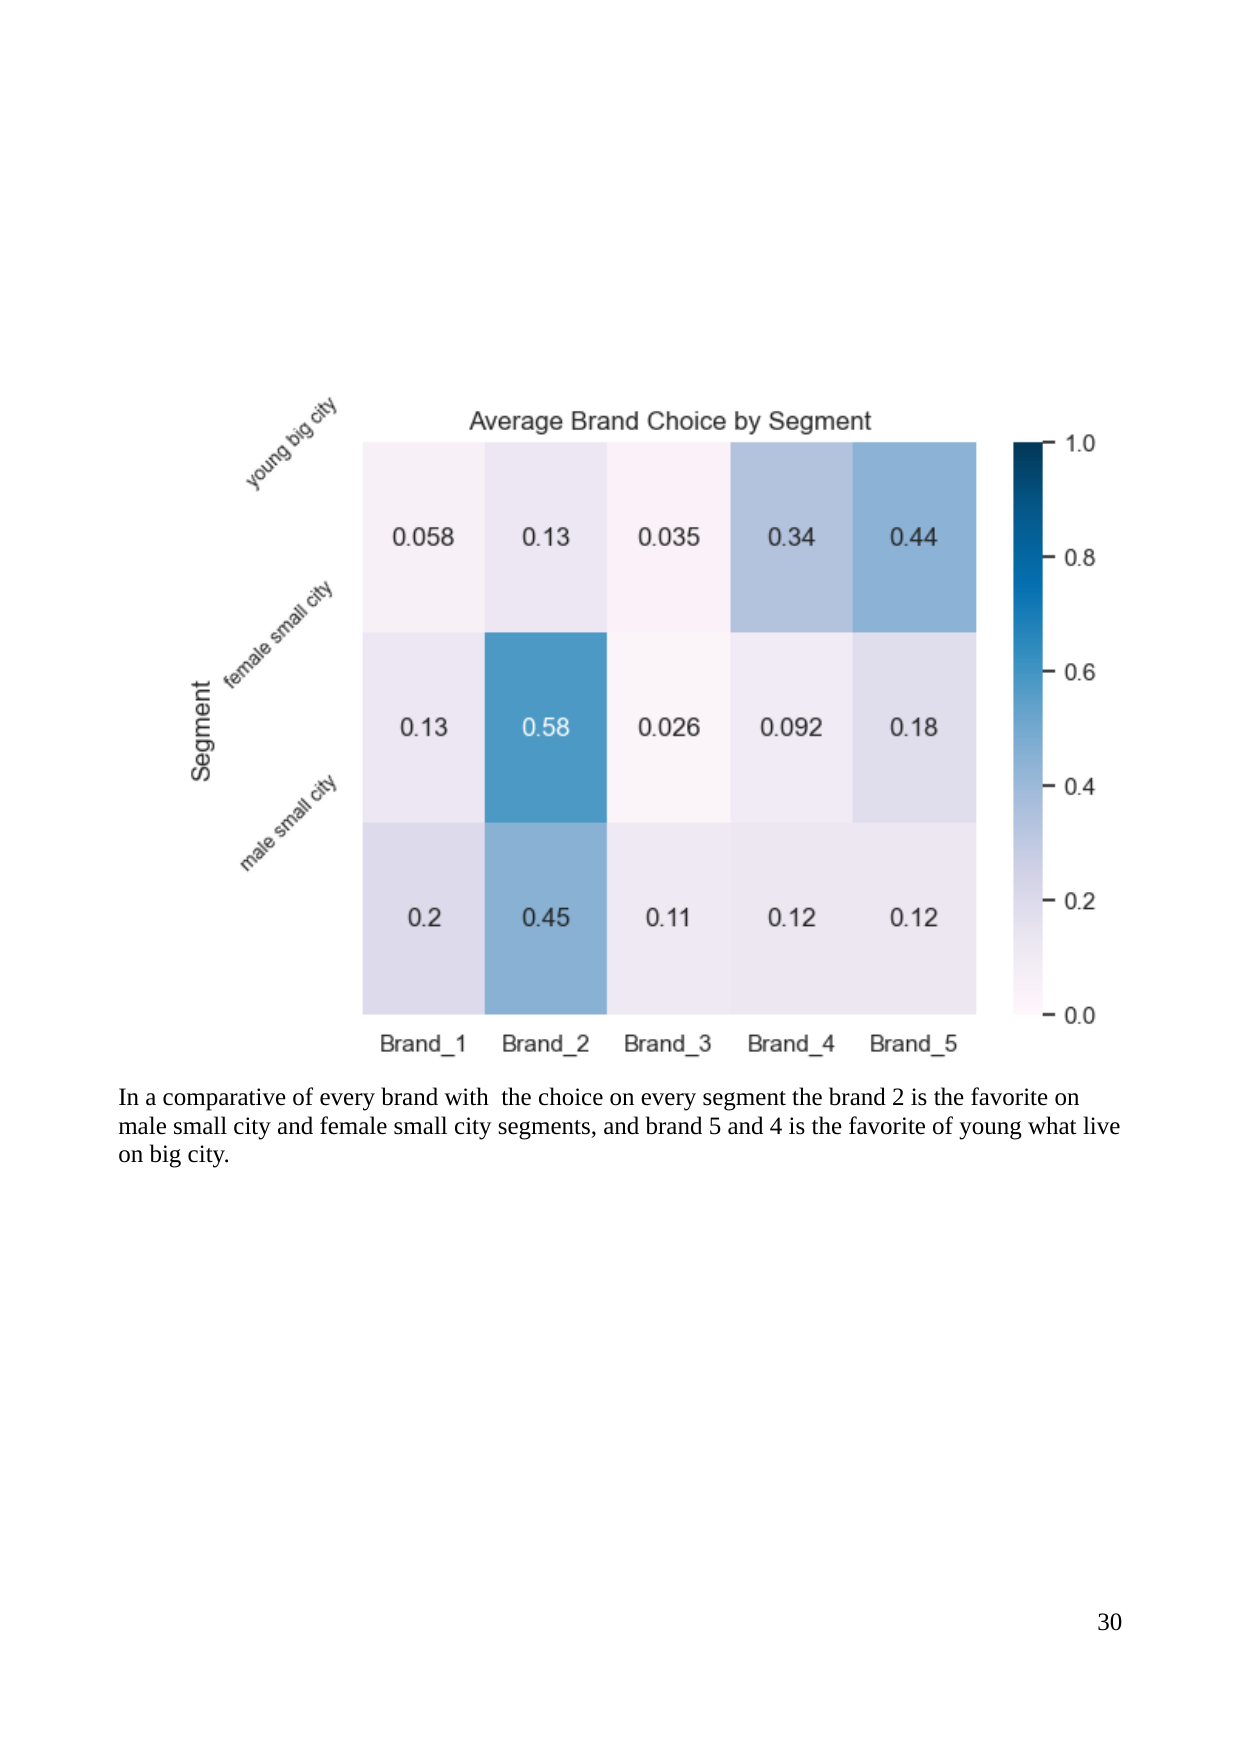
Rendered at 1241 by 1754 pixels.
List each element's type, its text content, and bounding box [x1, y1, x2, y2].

text In a comparative of every brand with the choice on every segment the brand 2 is the favorite on male small city and female small city segments, and brand 5 and 4 is the favorite of young what live on big city. [118, 1082, 1122, 1168]
picture [176, 379, 1111, 1072]
